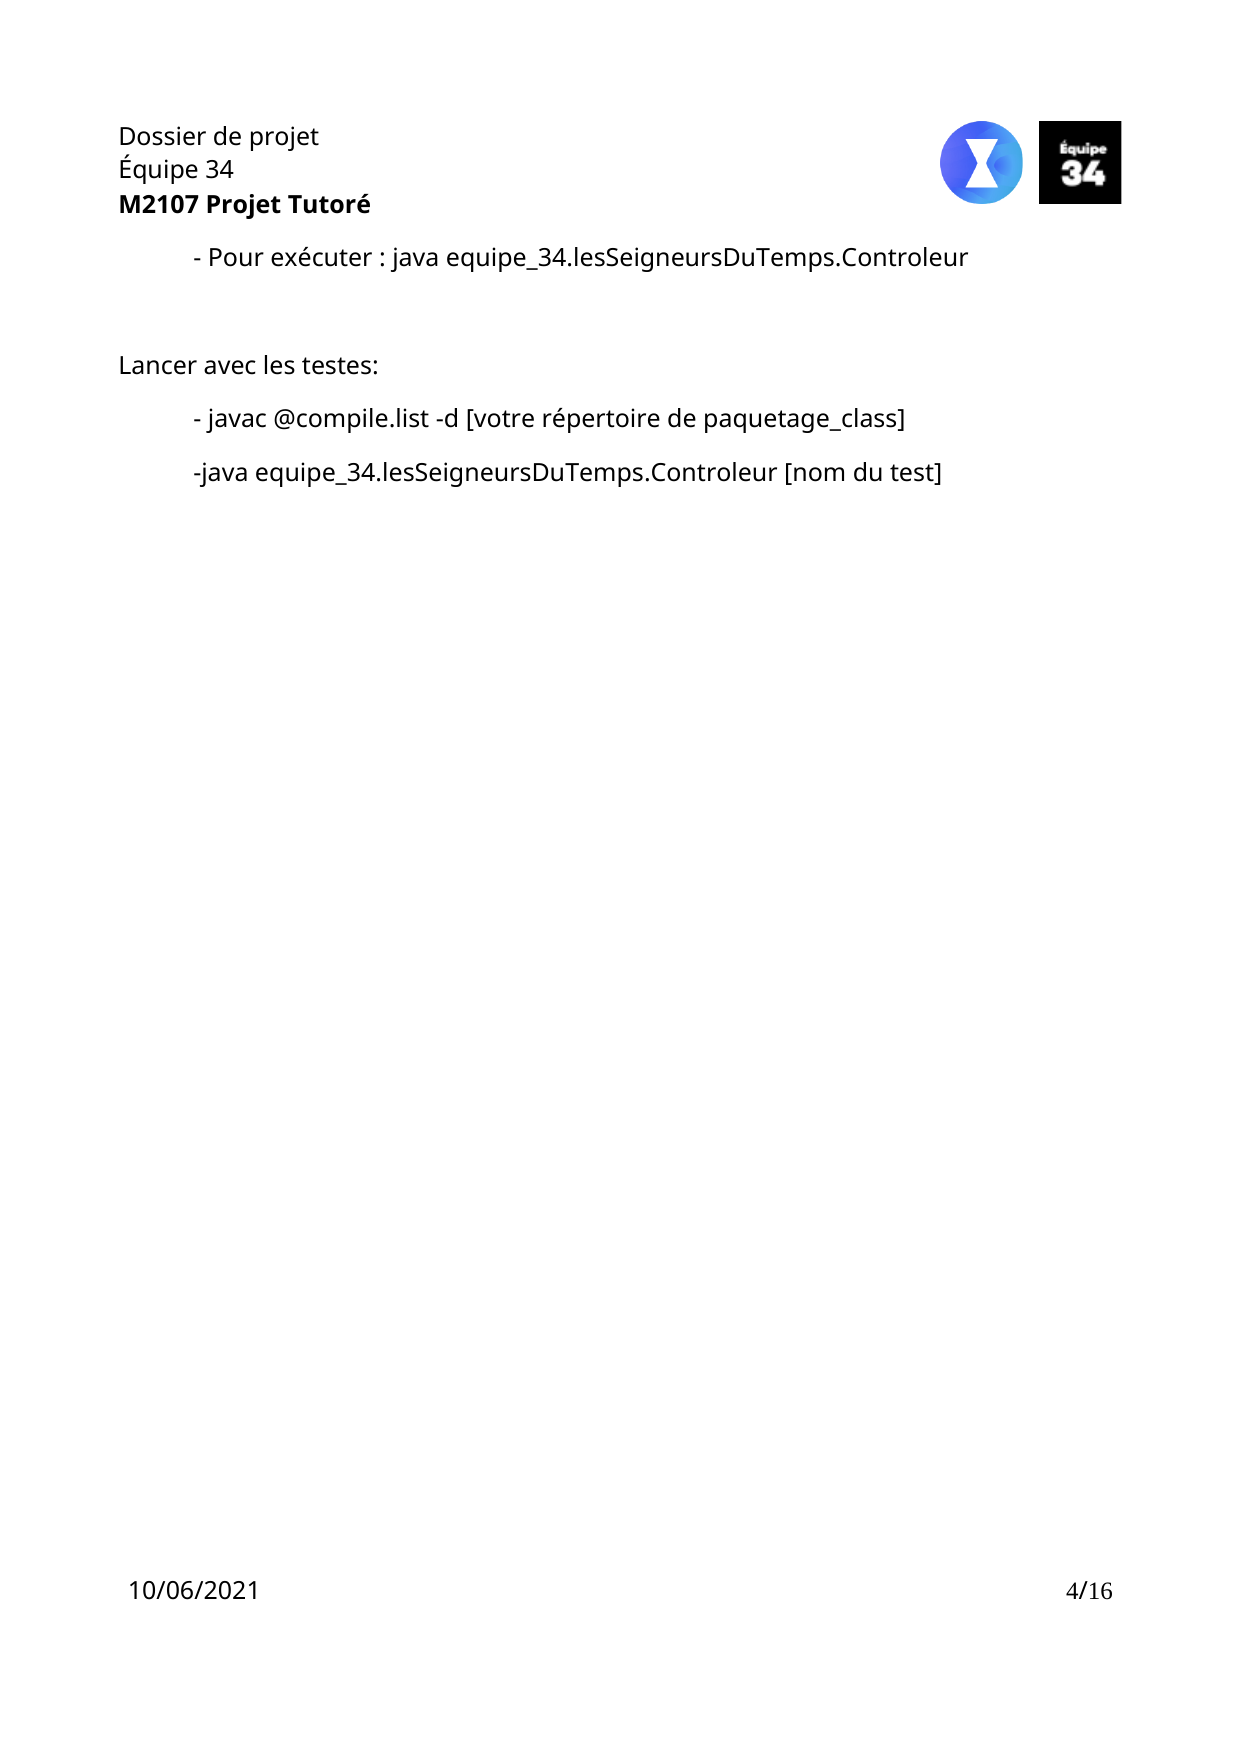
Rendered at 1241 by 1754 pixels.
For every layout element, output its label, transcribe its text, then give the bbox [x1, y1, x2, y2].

text - javac @compile.list -d [votre répertoire de paquetage_class] [118, 401, 1122, 435]
picture [1039, 121, 1122, 204]
text -java equipe_34.lesSeigneursDuTemps.Controleur [nom du test] [118, 455, 1122, 489]
text - Pour exécuter : java equipe_34.lesSeigneursDuTemps.Controleur [118, 240, 1122, 274]
text Lancer avec les testes: [118, 347, 1122, 381]
picture [940, 121, 1023, 204]
